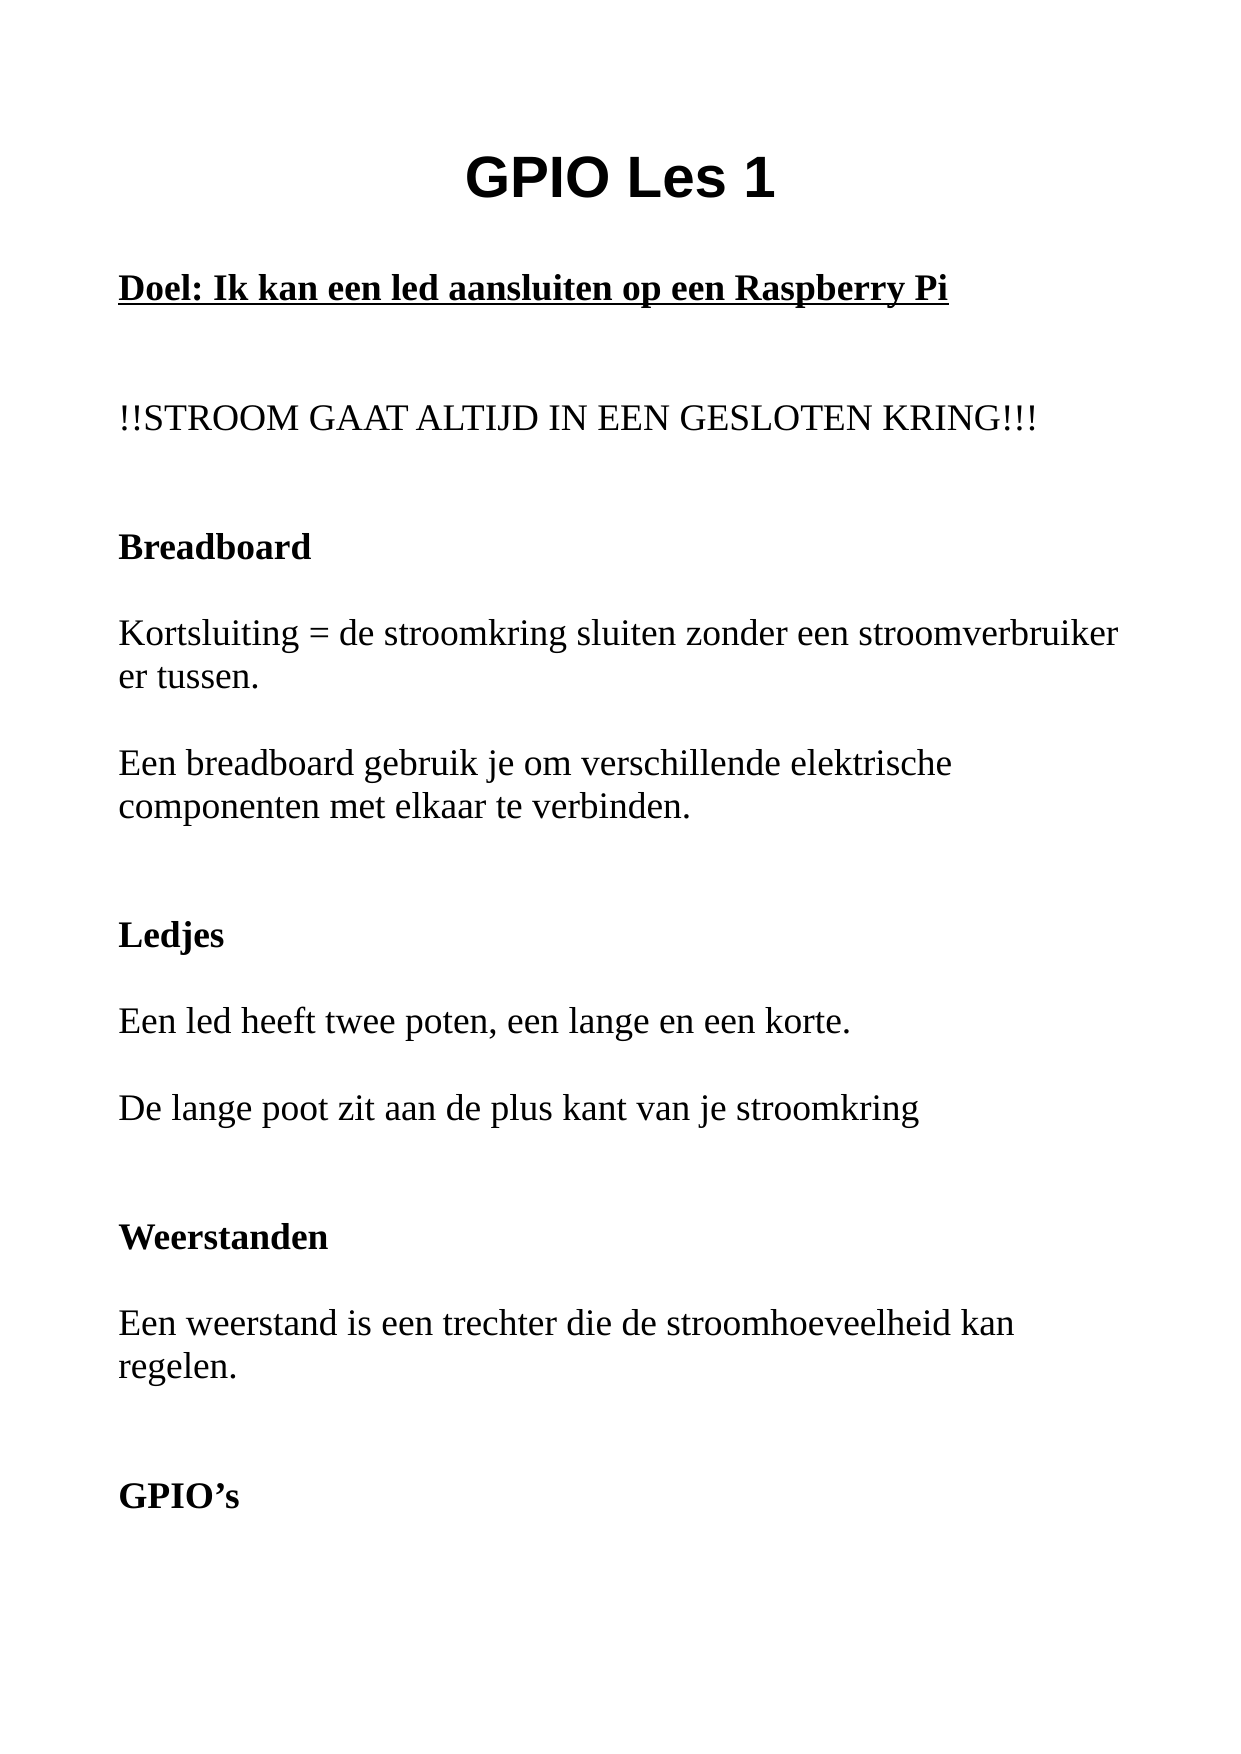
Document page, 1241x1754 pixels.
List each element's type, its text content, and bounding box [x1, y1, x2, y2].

text GPIO’s [118, 1473, 1122, 1516]
text De lange poot zit aan de plus kant van je stroomkring [118, 1085, 1122, 1128]
text Weerstanden [118, 1214, 1122, 1258]
text Doel: Ik kan een led aansluiten op een Raspberry Pi [118, 266, 1122, 309]
text Kortsluiting = de stroomkring sluiten zonder een stroomverbruiker er tussen. [118, 611, 1122, 697]
text Breadboard [118, 524, 1122, 568]
text Een led heeft twee poten, een lange en een korte. [118, 999, 1122, 1042]
text Ledjes [118, 913, 1122, 956]
text !!STROOM GAAT ALTIJD IN EEN GESLOTEN KRING!!! [118, 395, 1122, 438]
text Een breadboard gebruik je om verschillende elektrische componenten met elkaar te verbinden. [118, 740, 1122, 826]
text Een weerstand is een trechter die de stroomhoeveelheid kan regelen. [118, 1301, 1122, 1387]
title GPIO Les 1 [118, 143, 1122, 210]
